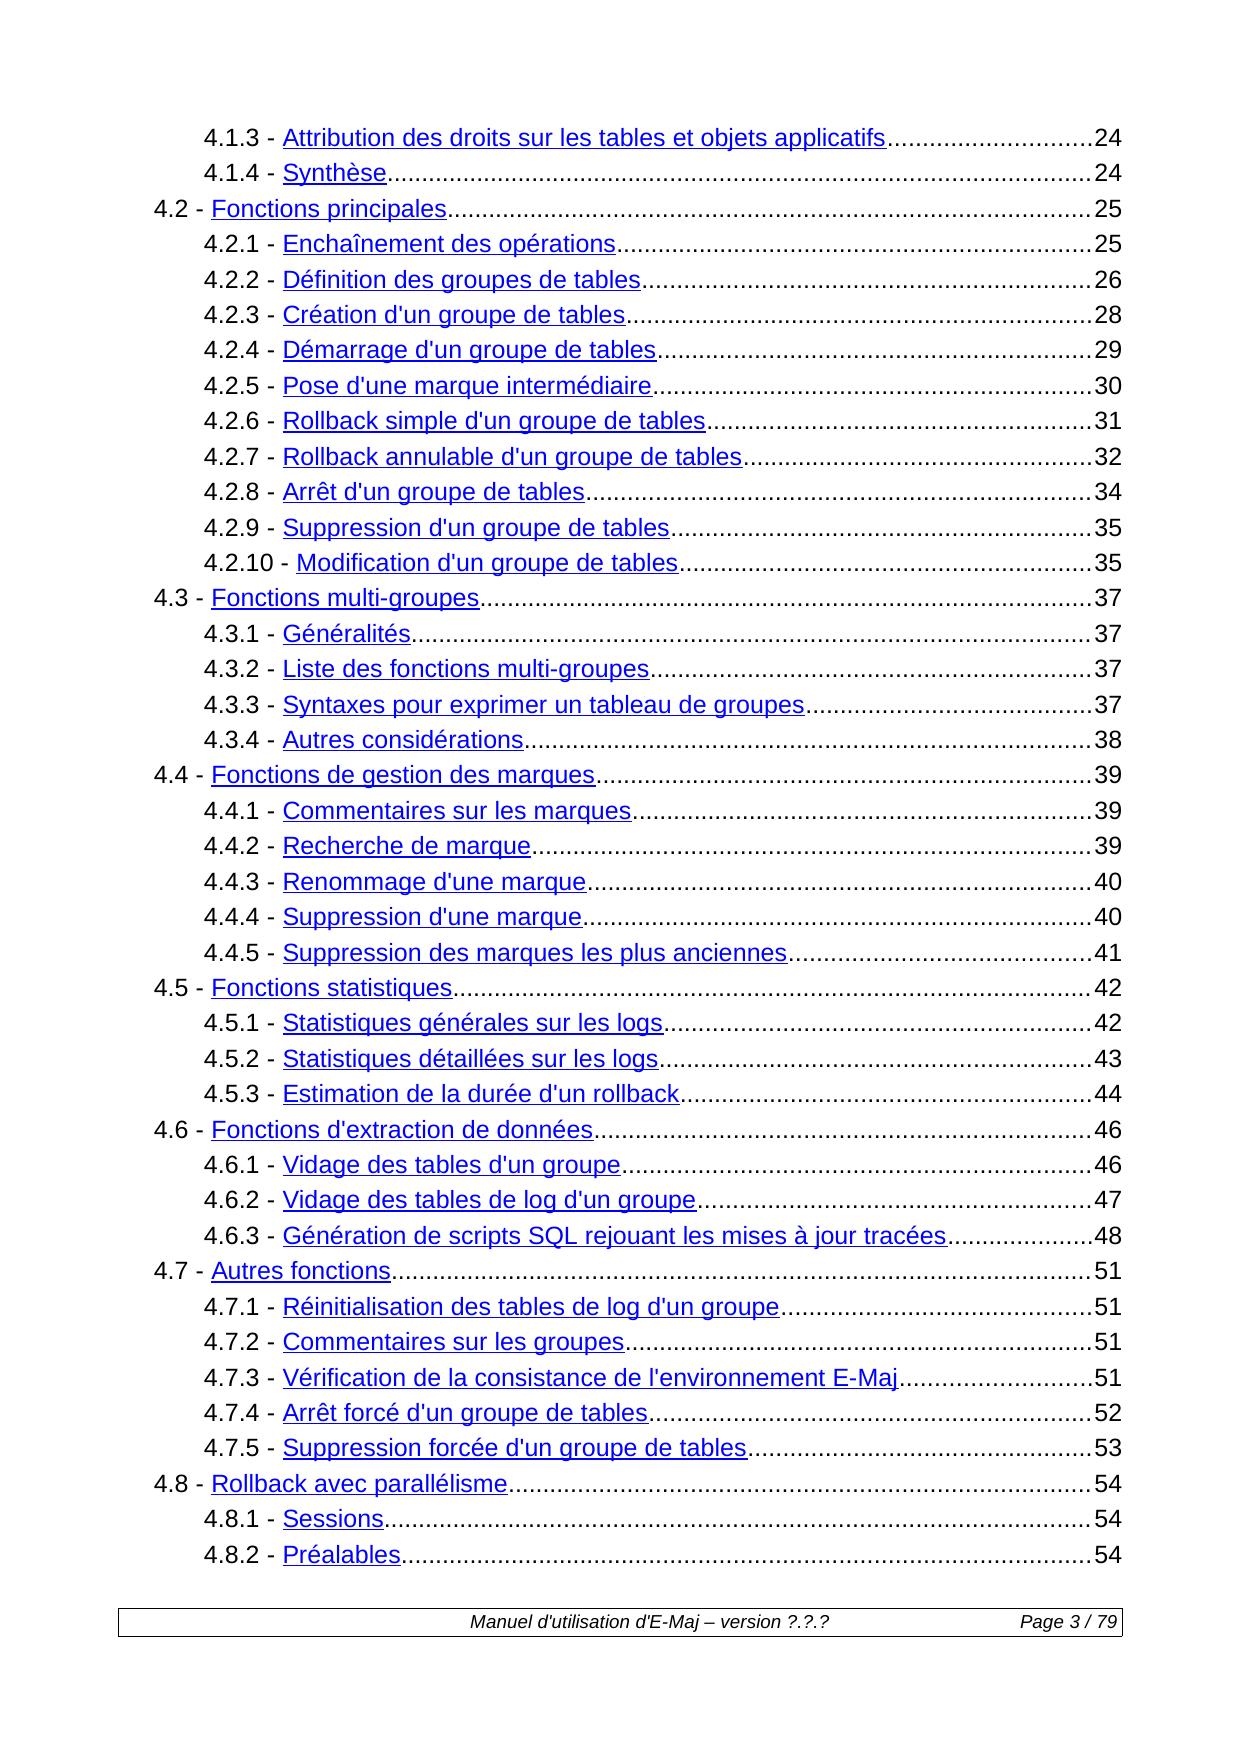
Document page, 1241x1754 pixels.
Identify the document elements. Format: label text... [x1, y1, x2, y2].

text 4.8.1 - Sessions 54 [168, 1499, 1122, 1535]
text 4.2.10 - Modification d'un groupe de tables 35 [168, 543, 1122, 578]
text 4.6.1 - Vidage des tables d'un groupe 46 [168, 1145, 1122, 1181]
text 4.8 - Rollback avec parallélisme 54 [118, 1464, 1122, 1499]
text 4.4.2 - Recherche de marque 39 [168, 826, 1122, 862]
text 4.4.4 - Suppression d'une marque 40 [168, 897, 1122, 933]
text 4.3.1 - Généralités 37 [168, 614, 1122, 649]
text 4.7.5 - Suppression forcée d'un groupe de tables 53 [168, 1428, 1122, 1464]
text 4.5 - Fonctions statistiques 42 [118, 968, 1122, 1003]
text 4.5.1 - Statistiques générales sur les logs 42 [168, 1003, 1122, 1039]
text 4.2 - Fonctions principales 25 [118, 189, 1122, 224]
text 4.2.2 - Définition des groupes de tables 26 [168, 260, 1122, 295]
text 4.2.7 - Rollback annulable d'un groupe de tables 32 [168, 437, 1122, 472]
text 4.5.2 - Statistiques détaillées sur les logs 43 [168, 1039, 1122, 1074]
text 4.4.1 - Commentaires sur les marques 39 [168, 791, 1122, 826]
text 4.4.3 - Renommage d'une marque 40 [168, 862, 1122, 897]
text 4.7.2 - Commentaires sur les groupes 51 [168, 1322, 1122, 1358]
text 4.2.3 - Création d'un groupe de tables 28 [168, 295, 1122, 331]
text 4.2.6 - Rollback simple d'un groupe de tables 31 [168, 401, 1122, 437]
text 4.5.3 - Estimation de la durée d'un rollback 44 [168, 1074, 1122, 1110]
text 4.7.4 - Arrêt forcé d'un groupe de tables 52 [168, 1393, 1122, 1428]
text 4.7.1 - Réinitialisation des tables de log d'un groupe 51 [168, 1287, 1122, 1322]
text 4.2.8 - Arrêt d'un groupe de tables 34 [168, 472, 1122, 508]
text 4.8.2 - Préalables 54 [168, 1535, 1122, 1570]
text 4.6.3 - Génération de scripts SQL rejouant les mises à jour tracées 48 [168, 1216, 1122, 1251]
text 4.6.2 - Vidage des tables de log d'un groupe 47 [168, 1181, 1122, 1216]
text 4.6 - Fonctions d'extraction de données 46 [118, 1110, 1122, 1145]
text 4.4 - Fonctions de gestion des marques 39 [118, 756, 1122, 791]
text 4.3 - Fonctions multi-groupes 37 [118, 578, 1122, 614]
text 4.4.5 - Suppression des marques les plus anciennes 41 [168, 933, 1122, 968]
text 4.2.5 - Pose d'une marque intermédiaire 30 [168, 366, 1122, 401]
text 4.2.9 - Suppression d'un groupe de tables 35 [168, 508, 1122, 543]
text 4.3.3 - Syntaxes pour exprimer un tableau de groupes 37 [168, 685, 1122, 720]
text 4.2.4 - Démarrage d'un groupe de tables 29 [168, 331, 1122, 366]
text 4.3.4 - Autres considérations 38 [168, 720, 1122, 756]
text 4.3.2 - Liste des fonctions multi-groupes 37 [168, 649, 1122, 685]
text 4.1.4 - Synthèse 24 [168, 153, 1122, 189]
text 4.2.1 - Enchaînement des opérations 25 [168, 224, 1122, 260]
text 4.7.3 - Vérification de la consistance de l'environnement E-Maj 51 [168, 1358, 1122, 1393]
text 4.7 - Autres fonctions 51 [118, 1251, 1122, 1287]
text 4.1.3 - Attribution des droits sur les tables et objets applicatifs 24 [168, 118, 1122, 153]
